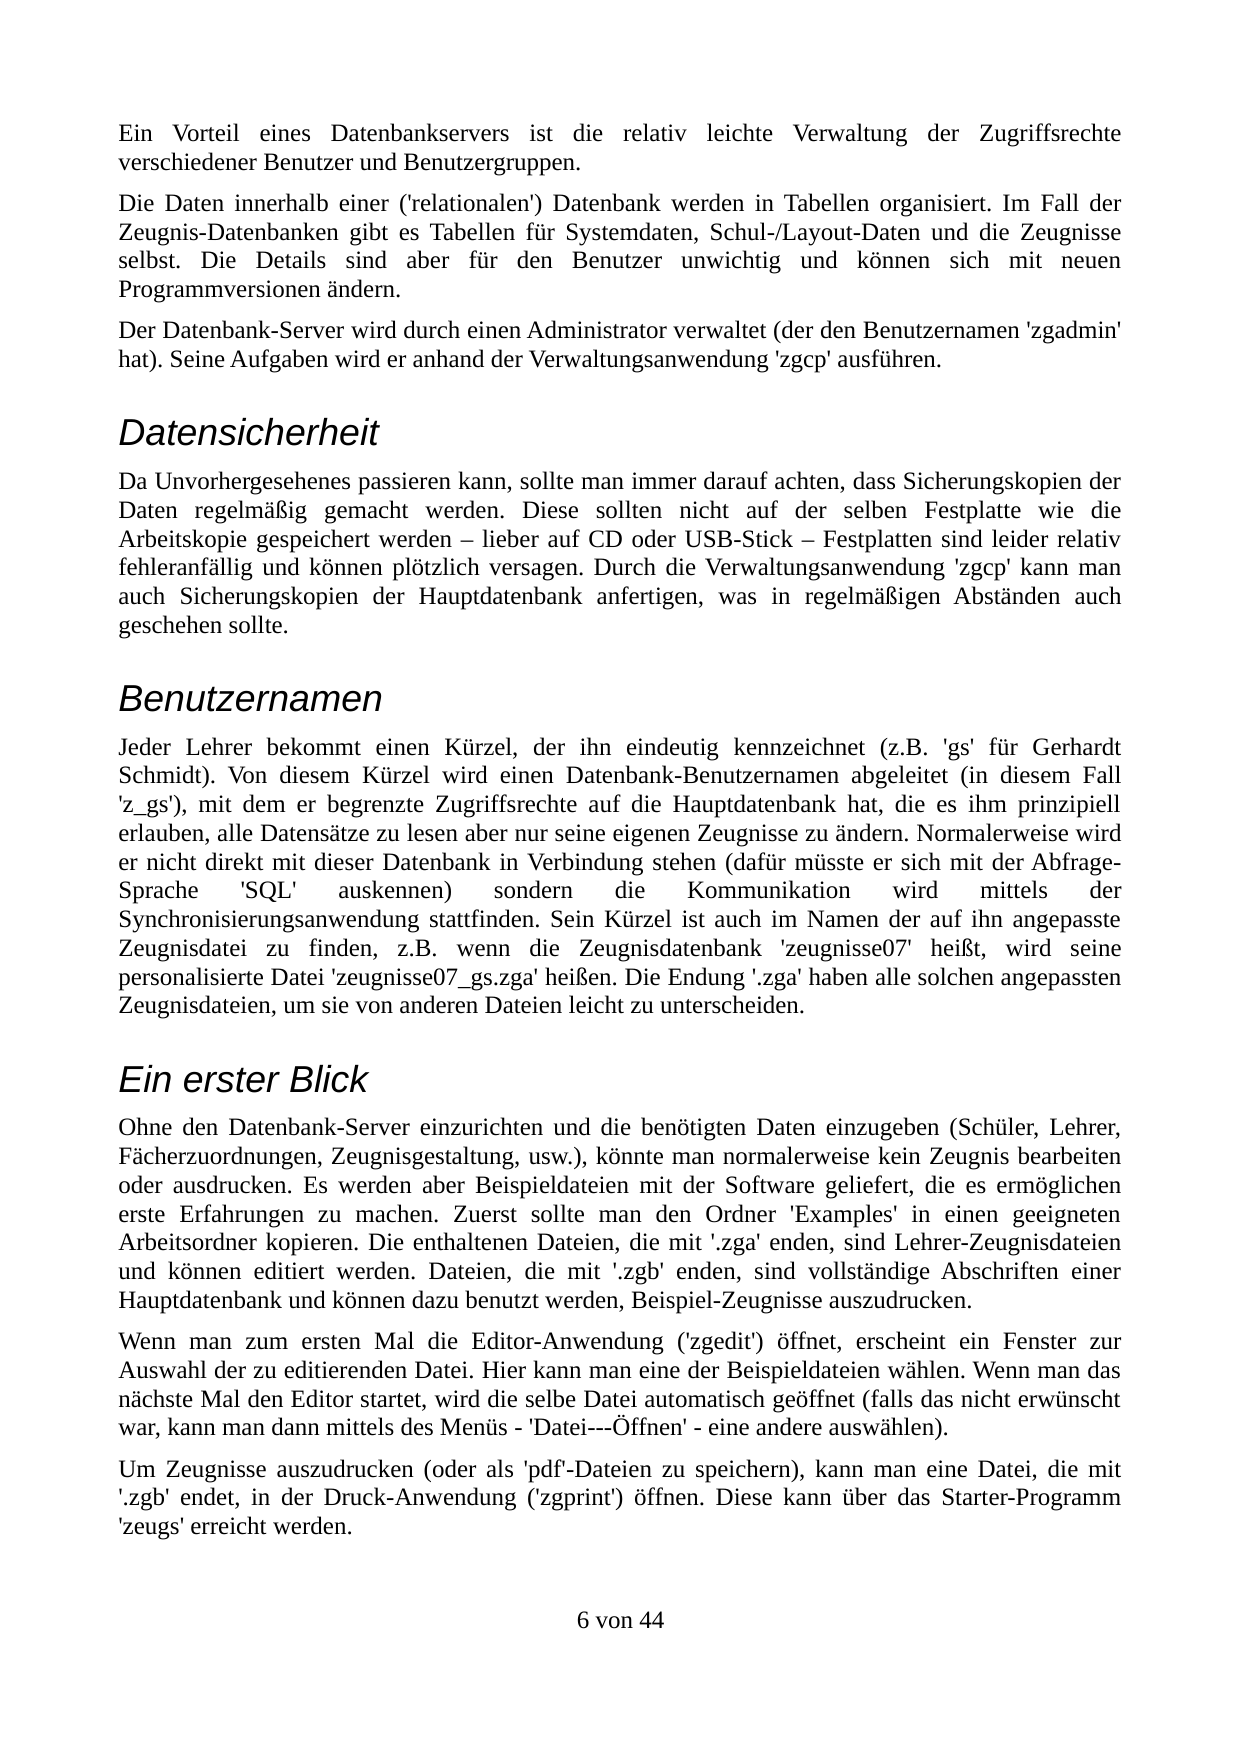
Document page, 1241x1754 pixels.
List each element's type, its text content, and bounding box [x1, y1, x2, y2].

subtitle Ein erster Blick [118, 1057, 1122, 1100]
subtitle Benutzernamen [118, 676, 1122, 719]
text Die Daten innerhalb einer ('relationalen') Datenbank werden in Tabellen organisiert. Im Fall der Zeugnis-Datenbanken gibt es Tabellen für Systemdaten, Schul-/Layout-Daten und die Zeugnisse selbst. Die Details sind aber für den Benutzer unwichtig und können sich mit neuen Programmversionen ändern. [118, 188, 1122, 303]
subtitle Datensicherheit [118, 411, 1122, 454]
text Jeder Lehrer bekommt einen Kürzel, der ihn eindeutig kennzeichnet (z.B. 'gs' für Gerhardt Schmidt). Von diesem Kürzel wird einen Datenbank-Benutzernamen abgeleitet (in diesem Fall 'z_gs'), mit dem er begrenzte Zugriffsrechte auf die Hauptdatenbank hat, die es ihm prinzipiell erlauben, alle Datensätze zu lesen aber nur seine eigenen Zeugnisse zu ändern. Normalerweise wird er nicht direkt mit dieser Datenbank in Verbindung stehen (dafür müsste er sich mit der Abfrage-Sprache 'SQL' auskennen) sondern die Kommunikation wird mittels der Synchronisierungsanwendung stattfinden. Sein Kürzel ist auch im Namen der auf ihn angepasste Zeugnisdatei zu finden, z.B. wenn die Zeugnisdatenbank 'zeugnisse07' heißt, wird seine personalisierte Datei 'zeugnisse07_gs.zga' heißen. Die Endung '.zga' haben alle solchen angepassten Zeugnisdateien, um sie von anderen Dateien leicht zu unterscheiden. [118, 732, 1122, 1019]
text Ein Vorteil eines Datenbankservers ist die relativ leichte Verwaltung der Zugriffsrechte verschiedener Benutzer und Benutzergruppen. [118, 118, 1122, 176]
text Der Datenbank-Server wird durch einen Administrator verwaltet (der den Benutzernamen 'zgadmin' hat). Seine Aufgaben wird er anhand der Verwaltungsanwendung 'zgcp' ausführen. [118, 316, 1122, 373]
text Um Zeugnisse auszudrucken (oder als 'pdf'-Dateien zu speichern), kann man eine Datei, die mit '.zgb' endet, in der Druck-Anwendung ('zgprint') öffnen. Diese kann über das Starter-Programm 'zeugs' erreicht werden. [118, 1454, 1122, 1540]
text Ohne den Datenbank-Server einzurichten und die benötigten Daten einzugeben (Schüler, Lehrer, Fächerzuordnungen, Zeugnisgestaltung, usw.), könnte man normalerweise kein Zeugnis bearbeiten oder ausdrucken. Es werden aber Beispieldateien mit der Software geliefert, die es ermöglichen erste Erfahrungen zu machen. Zuerst sollte man den Ordner 'Examples' in einen geeigneten Arbeitsordner kopieren. Die enthaltenen Dateien, die mit '.zga' enden, sind Lehrer-Zeugnisdateien und können editiert werden. Dateien, die mit '.zgb' enden, sind vollständige Abschriften einer Hauptdatenbank und können dazu benutzt werden, Beispiel-Zeugnisse auszudrucken. [118, 1112, 1122, 1314]
text Wenn man zum ersten Mal die Editor-Anwendung ('zgedit') öffnet, erscheint ein Fenster zur Auswahl der zu editierenden Datei. Hier kann man eine der Beispieldateien wählen. Wenn man das nächste Mal den Editor startet, wird die selbe Datei automatisch geöffnet (falls das nicht erwünscht war, kann man dann mittels des Menüs - 'Datei---Öffnen' - eine andere auswählen). [118, 1326, 1122, 1441]
text Da Unvorhergesehenes passieren kann, sollte man immer darauf achten, dass Sicherungskopien der Daten regelmäßig gemacht werden. Diese sollten nicht auf der selben Festplatte wie die Arbeitskopie gespeichert werden – lieber auf CD oder USB-Stick – Festplatten sind leider relativ fehleranfällig und können plötzlich versagen. Durch die Verwaltungsanwendung 'zgcp' kann man auch Sicherungskopien der Hauptdatenbank anfertigen, was in regelmäßigen Abständen auch geschehen sollte. [118, 466, 1122, 639]
